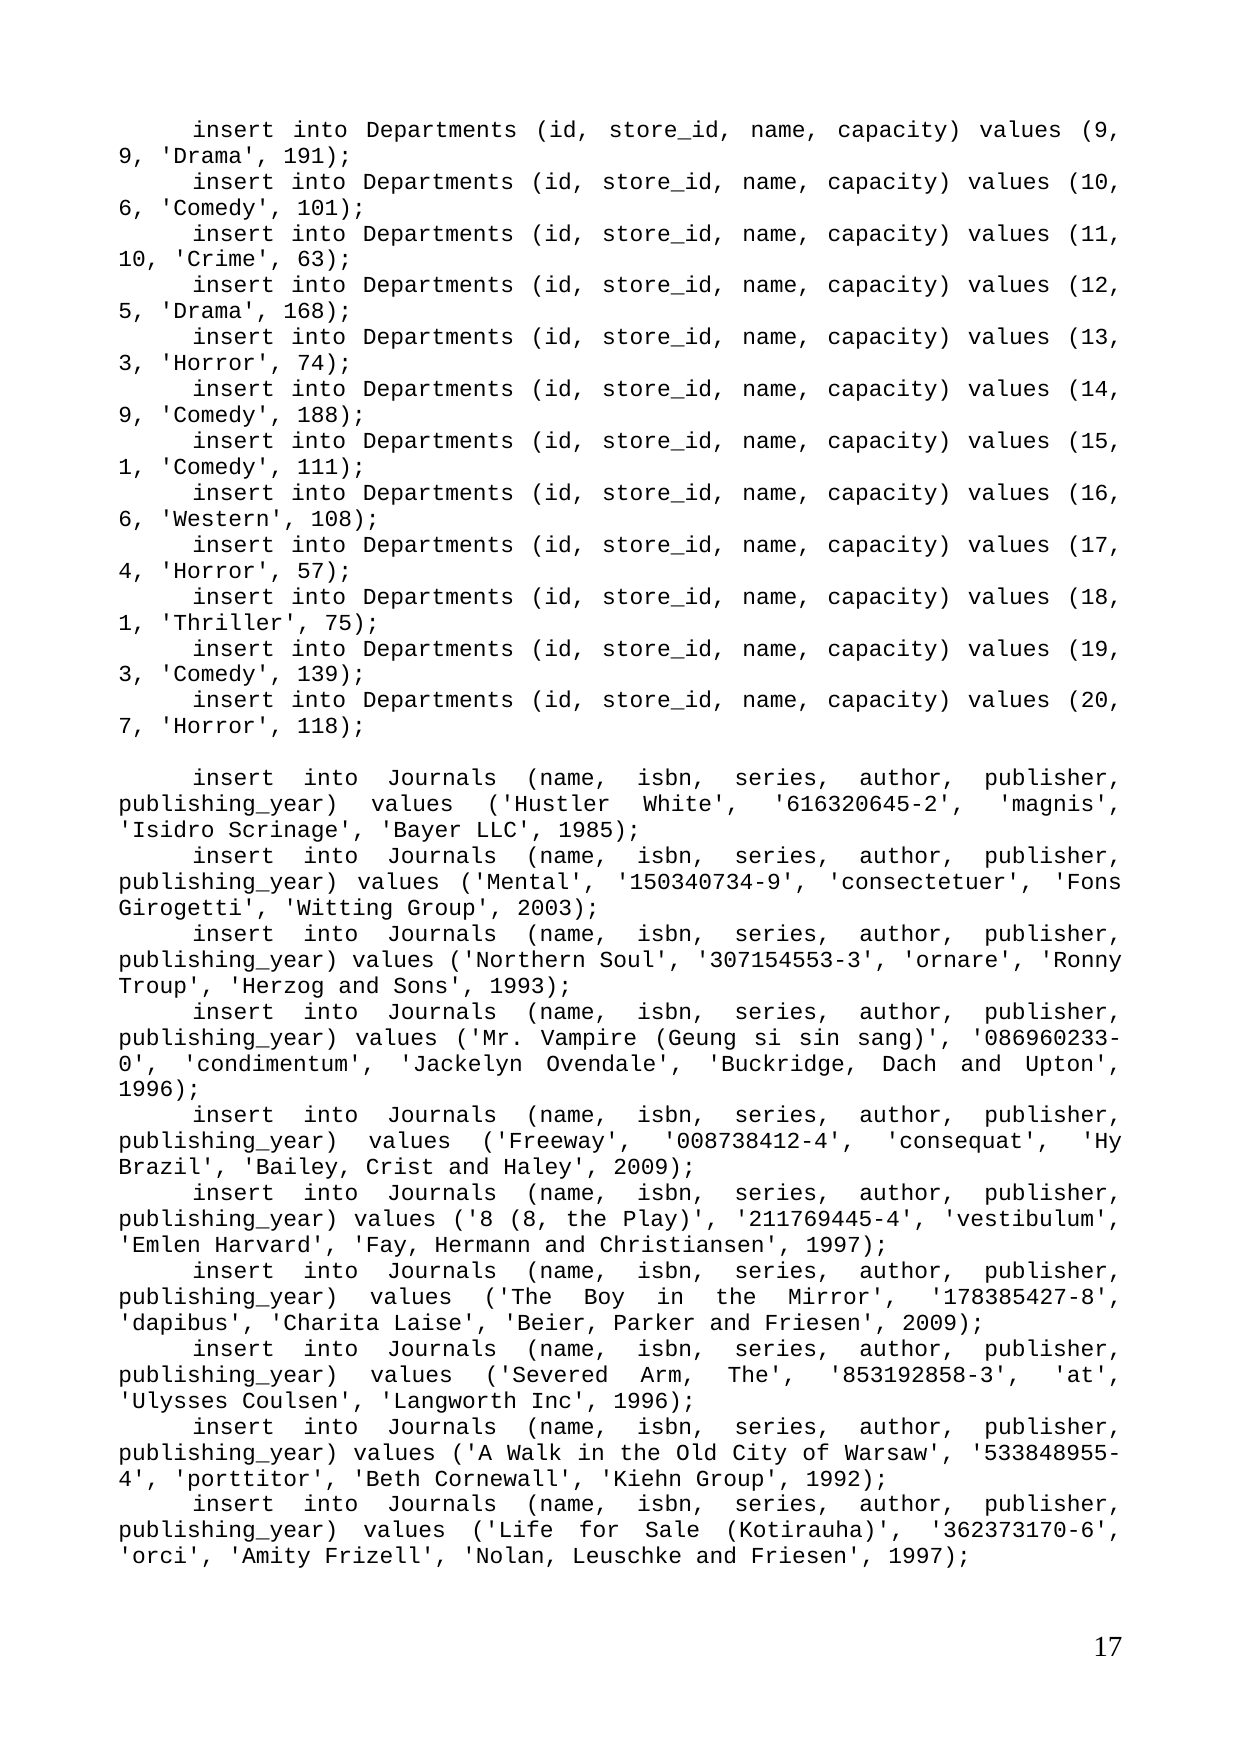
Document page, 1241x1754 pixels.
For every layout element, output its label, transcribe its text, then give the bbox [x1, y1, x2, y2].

text insert into Departments (id, store_id, name, capacity) values (13, 3, 'Horror', 74); [118, 326, 1122, 377]
text insert into Journals (name, isbn, series, author, publisher, publishing_year) values ('The Boy in the Mirror', '178385427-8', 'dapibus', 'Charita Laise', 'Beier, Parker and Friesen', 2009); [118, 1259, 1122, 1337]
text insert into Journals (name, isbn, series, author, publisher, publishing_year) values ('Hustler White', '616320645-2', 'magnis', 'Isidro Scrinage', 'Bayer LLC', 1985); [118, 767, 1122, 844]
text insert into Journals (name, isbn, series, author, publisher, publishing_year) values ('Freeway', '008738412-4', 'consequat', 'Hy Brazil', 'Bailey, Crist and Haley', 2009); [118, 1104, 1122, 1182]
text insert into Departments (id, store_id, name, capacity) values (16, 6, 'Western', 108); [118, 481, 1122, 533]
text insert into Departments (id, store_id, name, capacity) values (11, 10, 'Crime', 63); [118, 222, 1122, 274]
text insert into Journals (name, isbn, series, author, publisher, publishing_year) values ('Mental', '150340734-9', 'consectetuer', 'Fons Girogetti', 'Witting Group', 2003); [118, 844, 1122, 922]
text insert into Departments (id, store_id, name, capacity) values (10, 6, 'Comedy', 101); [118, 170, 1122, 222]
text insert into Journals (name, isbn, series, author, publisher, publishing_year) values ('8 (8, the Play)', '211769445-4', 'vestibulum', 'Emlen Harvard', 'Fay, Hermann and Christiansen', 1997); [118, 1182, 1122, 1259]
text insert into Journals (name, isbn, series, author, publisher, publishing_year) values ('Severed Arm, The', '853192858-3', 'at', 'Ulysses Coulsen', 'Langworth Inc', 1996); [118, 1337, 1122, 1415]
text insert into Journals (name, isbn, series, author, publisher, publishing_year) values ('A Walk in the Old City of Warsaw', '533848955-4', 'porttitor', 'Beth Cornewall', 'Kiehn Group', 1992); [118, 1415, 1122, 1493]
text insert into Journals (name, isbn, series, author, publisher, publishing_year) values ('Northern Soul', '307154553-3', 'ornare', 'Ronny Troup', 'Herzog and Sons', 1993); [118, 922, 1122, 1000]
text insert into Journals (name, isbn, series, author, publisher, publishing_year) values ('Life for Sale (Kotirauha)', '362373170-6', 'orci', 'Amity Frizell', 'Nolan, Leuschke and Friesen', 1997); [118, 1493, 1122, 1571]
text insert into Departments (id, store_id, name, capacity) values (14, 9, 'Comedy', 188); [118, 377, 1122, 429]
text insert into Departments (id, store_id, name, capacity) values (20, 7, 'Horror', 118); [118, 689, 1122, 741]
text insert into Departments (id, store_id, name, capacity) values (12, 5, 'Drama', 168); [118, 274, 1122, 326]
text insert into Departments (id, store_id, name, capacity) values (15, 1, 'Comedy', 111); [118, 429, 1122, 481]
text insert into Departments (id, store_id, name, capacity) values (9, 9, 'Drama', 191); [118, 118, 1122, 170]
text insert into Journals (name, isbn, series, author, publisher, publishing_year) values ('Mr. Vampire (Geung si sin sang)', '086960233-0', 'condimentum', 'Jackelyn Ovendale', 'Buckridge, Dach and Upton', 1996); [118, 1000, 1122, 1104]
text insert into Departments (id, store_id, name, capacity) values (18, 1, 'Thriller', 75); [118, 585, 1122, 637]
text insert into Departments (id, store_id, name, capacity) values (19, 3, 'Comedy', 139); [118, 637, 1122, 689]
text insert into Departments (id, store_id, name, capacity) values (17, 4, 'Horror', 57); [118, 533, 1122, 585]
